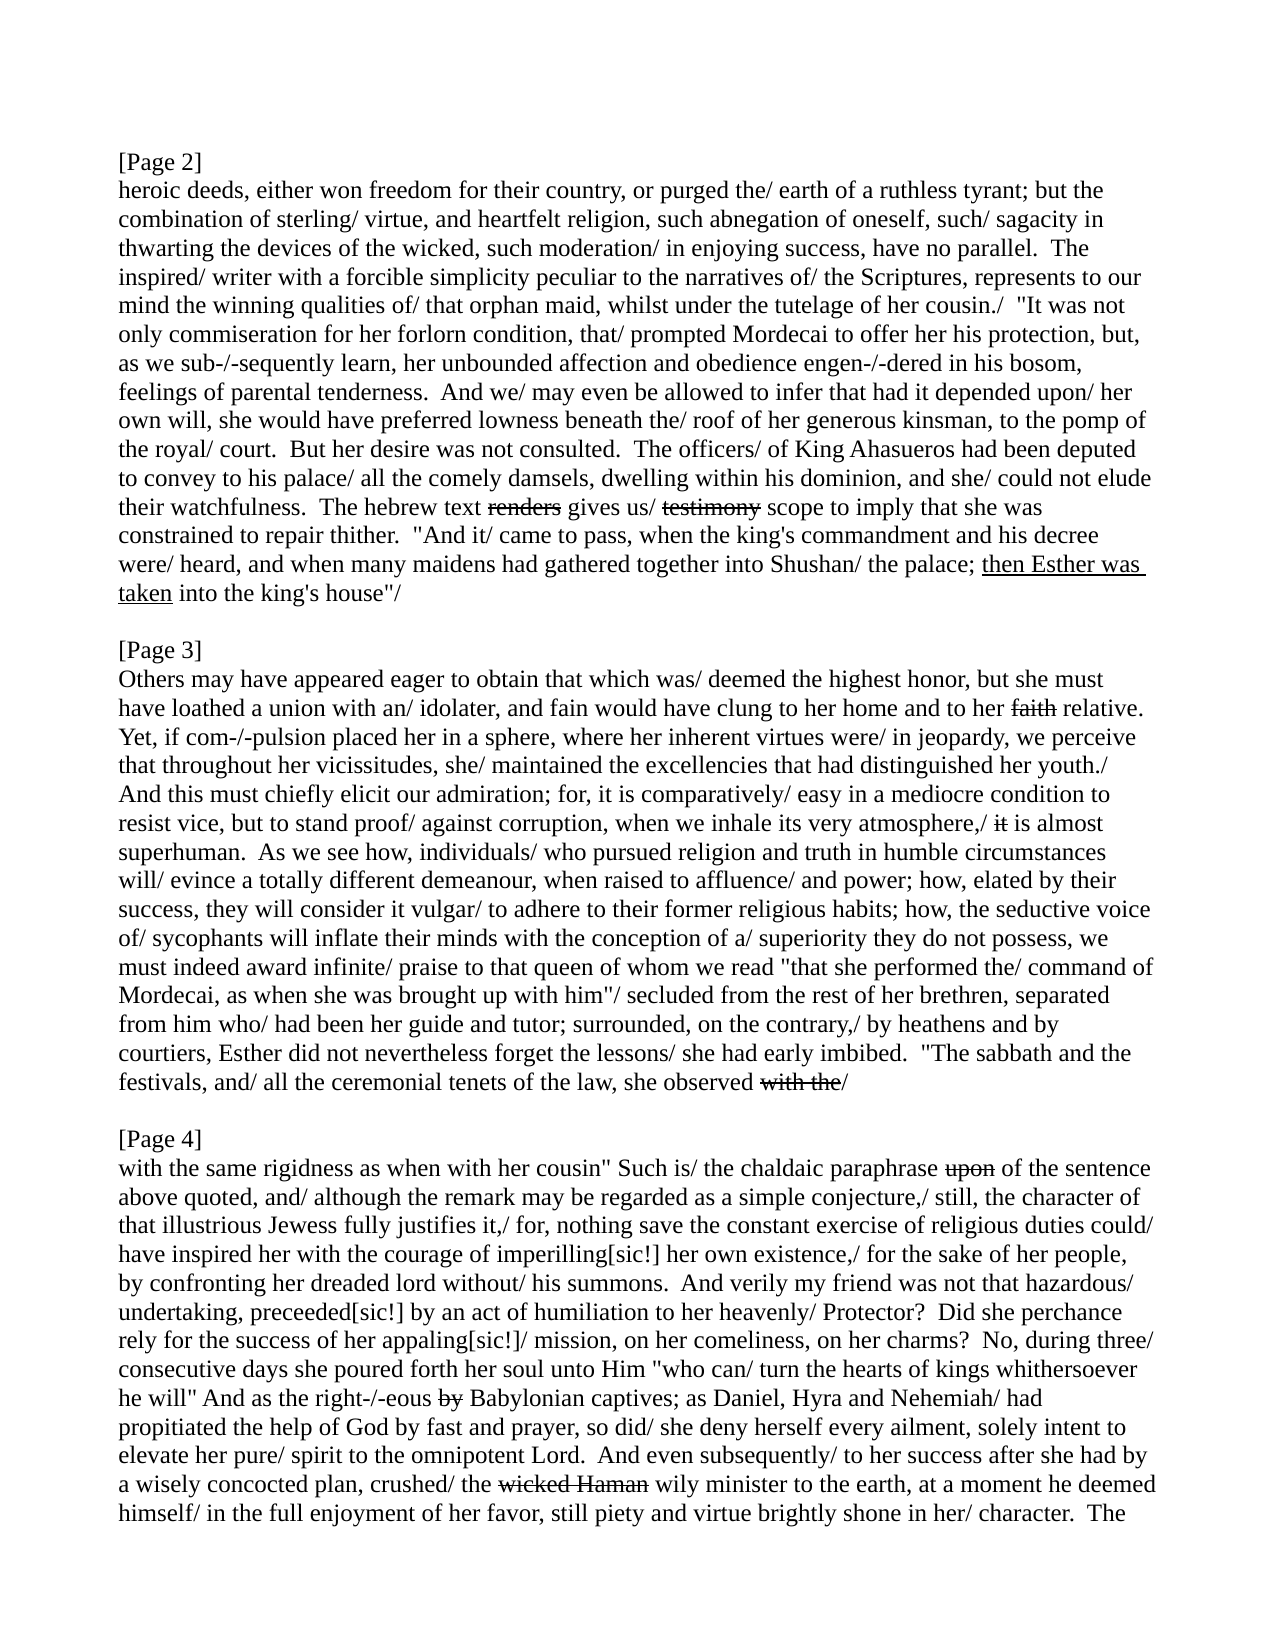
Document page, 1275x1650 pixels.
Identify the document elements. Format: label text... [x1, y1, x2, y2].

text [Page 4] [118, 1124, 1157, 1153]
text heroic deeds, either won freedom for their country, or purged the/ earth of a ruthless tyrant; but the combination of sterling/ virtue, and heartfelt religion, such abnegation of oneself, such/ sagacity in thwarting the devices of the wicked, such moderation/ in enjoying success, have no parallel. The inspired/ writer with a forcible simplicity peculiar to the narratives of/ the Scriptures, represents to our mind the winning qualities of/ that orphan maid, whilst under the tutelage of her cousin./ "It was not only commiseration for her forlorn condition, that/ prompted Mordecai to offer her his protection, but, as we sub-/-sequently learn, her unbounded affection and obedience engen-/-dered in his bosom, feelings of parental tenderness. And we/ may even be allowed to infer that had it depended upon/ her own will, she would have preferred lowness beneath the/ roof of her generous kinsman, to the pomp of the royal/ court. But her desire was not consulted. The officers/ of King Ahasueros had been deputed to convey to his palace/ all the comely damsels, dwelling within his dominion, and she/ could not elude their watchfulness. The hebrew text renders gives us/ testimony scope to imply that she was constrained to repair thither. "And it/ came to pass, when the king's commandment and his decree were/ heard, and when many maidens had gathered together into Shushan/ the palace; then Esther was taken into the king's house"/ [118, 176, 1157, 607]
text [Page 3] [118, 636, 1157, 664]
text [Page 2] [118, 147, 1157, 176]
text Others may have appeared eager to obtain that which was/ deemed the highest honor, but she must have loathed a union with an/ idolater, and fain would have clung to her home and to her faith relative. Yet, if com-/-pulsion placed her in a sphere, where her inherent virtues were/ in jeopardy, we perceive that throughout her vicissitudes, she/ maintained the excellencies that had distinguished her youth./ And this must chiefly elicit our admiration; for, it is comparatively/ easy in a mediocre condition to resist vice, but to stand proof/ against corruption, when we inhale its very atmosphere,/ it is almost superhuman. As we see how, individuals/ who pursued religion and truth in humble circumstances will/ evince a totally different demeanour, when raised to affluence/ and power; how, elated by their success, they will consider it vulgar/ to adhere to their former religious habits; how, the seductive voice of/ sycophants will inflate their minds with the conception of a/ superiority they do not possess, we must indeed award infinite/ praise to that queen of whom we read "that she performed the/ command of Mordecai, as when she was brought up with him"/ secluded from the rest of her brethren, separated from him who/ had been her guide and tutor; surrounded, on the contrary,/ by heathens and by courtiers, Esther did not nevertheless forget the lessons/ she had early imbibed. "The sabbath and the festivals, and/ all the ceremonial tenets of the law, she observed with the/ [118, 664, 1157, 1096]
text with the same rigidness as when with her cousin" Such is/ the chaldaic paraphrase upon of the sentence above quoted, and/ although the remark may be regarded as a simple conjecture,/ still, the character of that illustrious Jewess fully justifies it,/ for, nothing save the constant exercise of religious duties could/ have inspired her with the courage of imperilling[sic!] her own existence,/ for the sake of her people, by confronting her dreaded lord without/ his summons. And verily my friend was not that hazardous/ undertaking, preceeded[sic!] by an act of humiliation to her heavenly/ Protector? Did she perchance rely for the success of her appaling[sic!]/ mission, on her comeliness, on her charms? No, during three/ consecutive days she poured forth her soul unto Him "who can/ turn the hearts of kings whithersoever he will" And as the right-/-eous by Babylonian captives; as Daniel, Hyra and Nehemiah/ had propitiated the help of God by fast and prayer, so did/ she deny herself every ailment, solely intent to elevate her pure/ spirit to the omnipotent Lord. And even subsequently/ to her success after she had by a wisely concocted plan, crushed/ the wicked Haman wily minister to the earth, at a moment he deemed himself/ in the full enjoyment of her favor, still piety and virtue brightly shone in her/ character. The [118, 1153, 1157, 1527]
